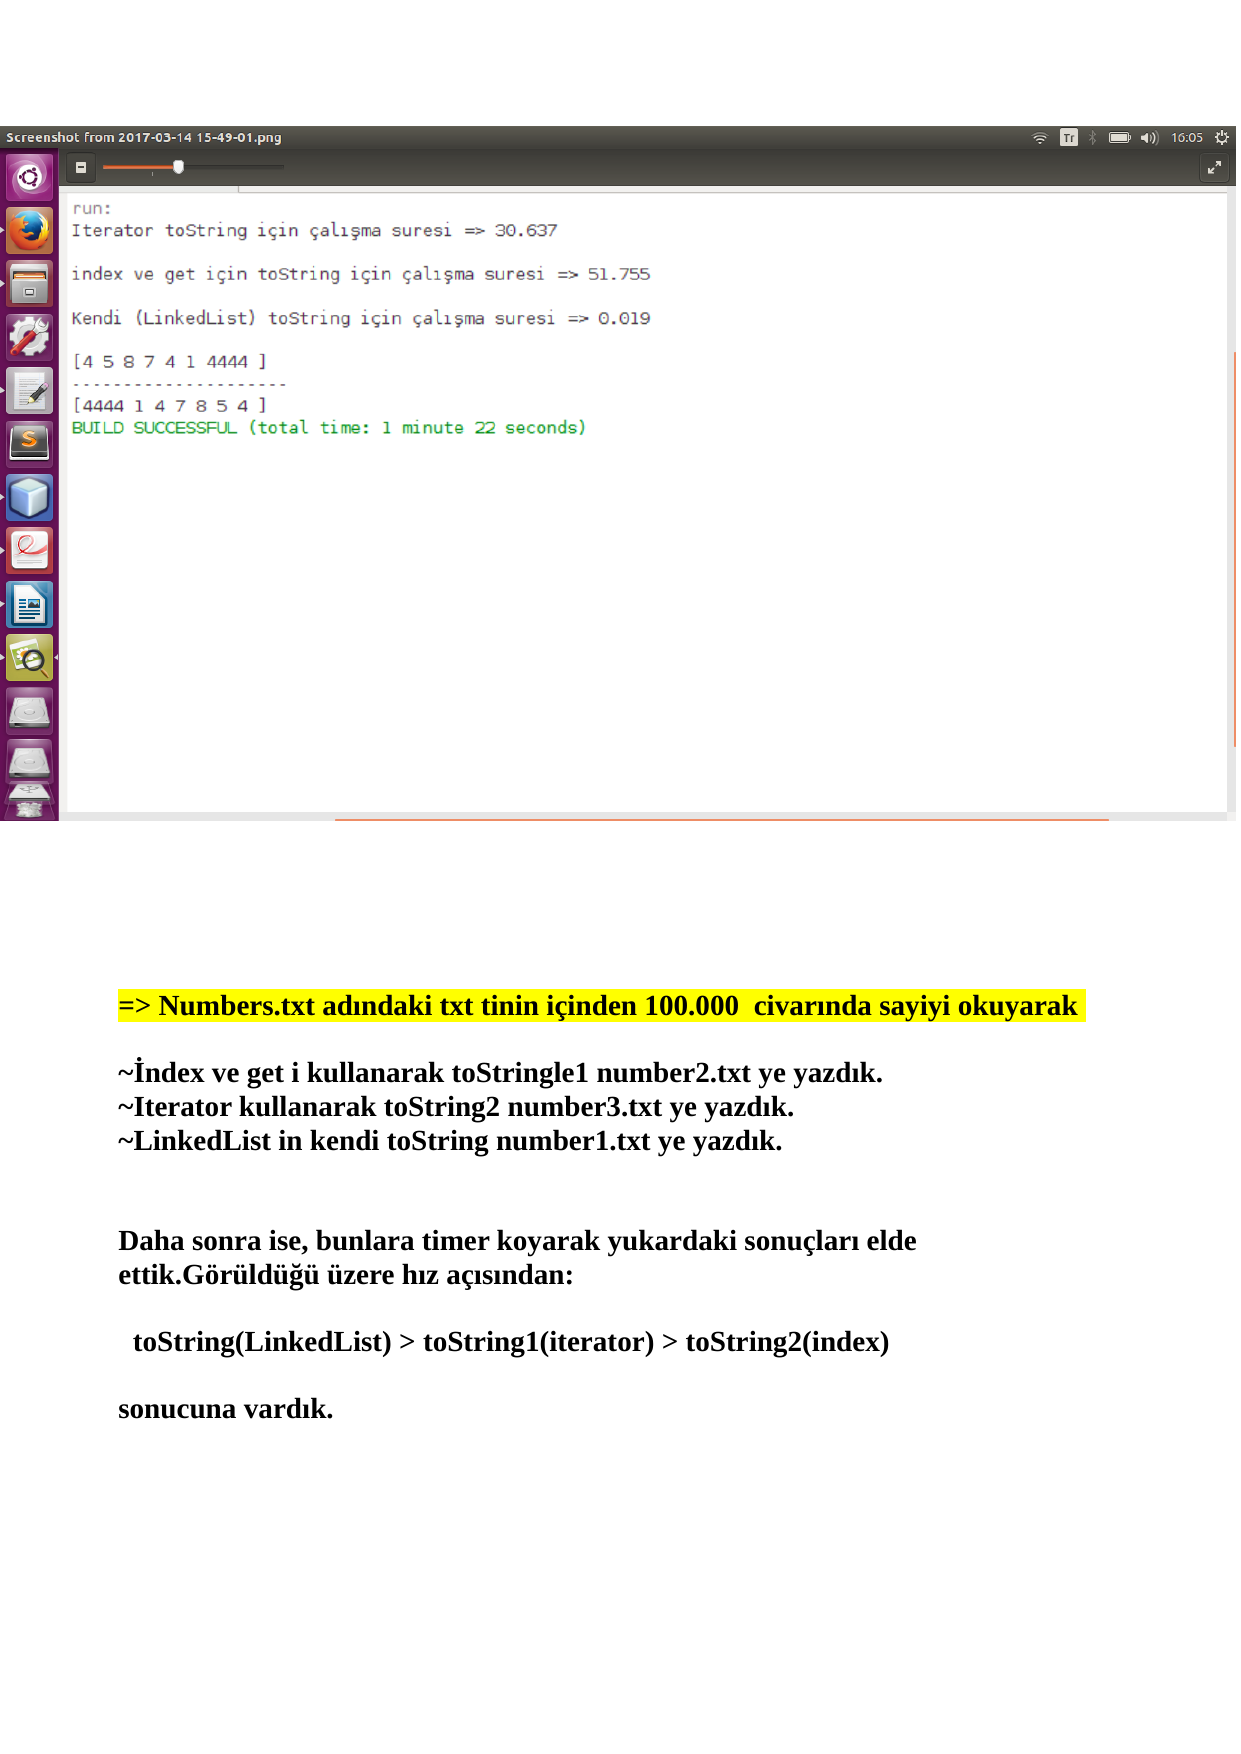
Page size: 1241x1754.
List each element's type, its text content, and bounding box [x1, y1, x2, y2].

picture [0, 126, 1236, 821]
text sonucuna vardık. [118, 1391, 1122, 1424]
text ~LinkedList in kendi toString number1.txt ye yazdık. [118, 1123, 1122, 1156]
text ~Iterator kullanarak toString2 number3.txt ye yazdık. [118, 1089, 1122, 1123]
text ~İndex ve get i kullanarak toStringle1 number2.txt ye yazdık. [118, 1056, 1122, 1089]
text => Numbers.txt adındaki txt tinin içinden 100.000 civarında sayiyi okuyarak [118, 988, 1122, 1022]
text Daha sonra ise, bunlara timer koyarak yukardaki sonuçları elde ettik.Görüldüğü üzere hız açısından: [118, 1223, 1122, 1290]
text toString(LinkedList) > toString1(iterator) > toString2(index) [118, 1324, 1122, 1357]
